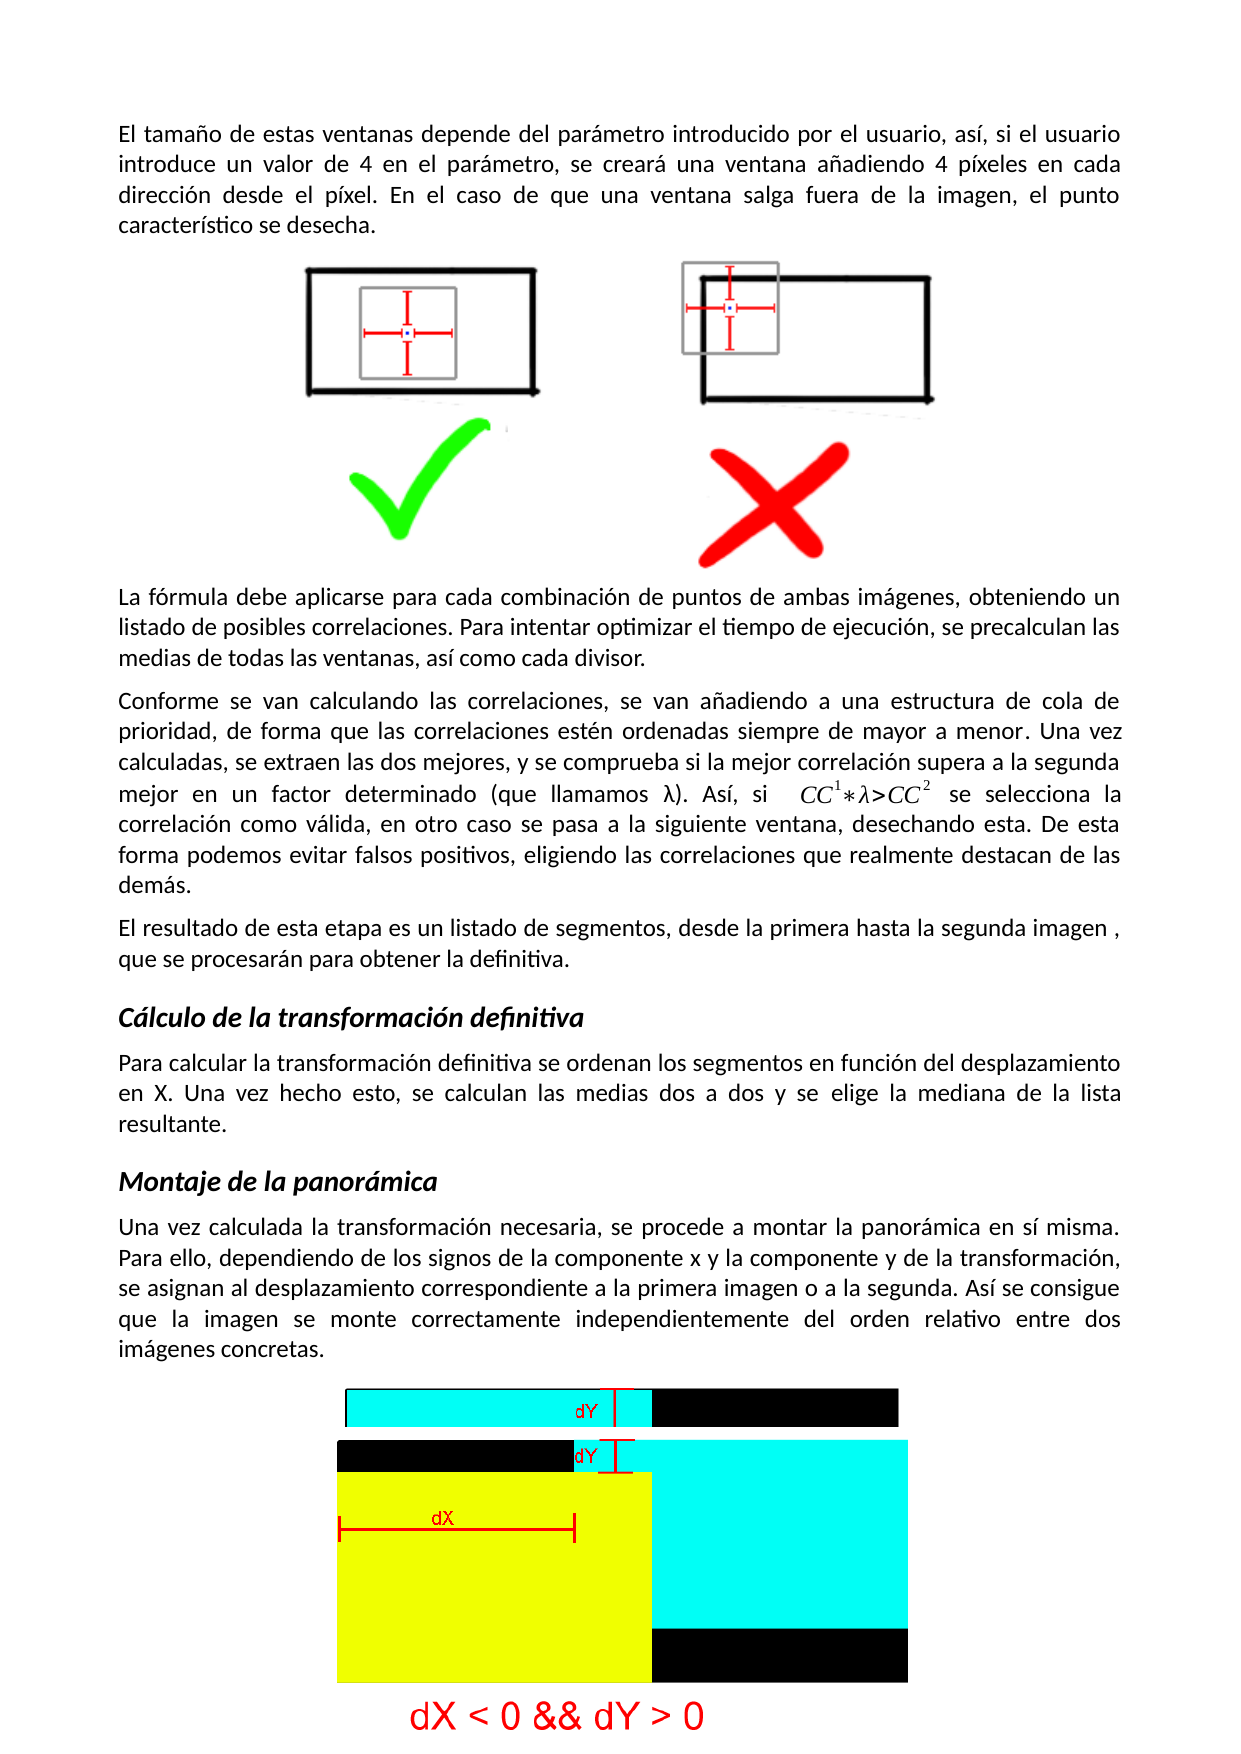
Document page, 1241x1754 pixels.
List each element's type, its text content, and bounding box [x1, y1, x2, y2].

text Conforme se van calculando las correlaciones, se van añadiendo a una estructura de cola de prioridad, de forma que las correlaciones estén ordenadas siempre de mayor a menor. Una vez calculadas, se extraen las dos mejores, y se comprueba si la mejor correlación supera a la segunda mejor en un factor determinado (que llamamos λ). Así, si se selecciona la correlación como válida, en otro caso se pasa a la siguiente ventana, desechando esta. De esta forma podemos evitar falsos positivos, eligiendo las correlaciones que realmente destacan de las demás. [118, 685, 1122, 900]
text Para calcular la transformación definitiva se ordenan los segmentos en función del desplazamiento en X. Una vez hecho esto, se calculan las medias dos a dos y se elige la mediana de la lista resultante. [118, 1047, 1122, 1138]
subtitle Cálculo de la transformación definitiva [118, 999, 1122, 1034]
text Una vez calculada la transformación necesaria, se procede a montar la panorámica en sí misma. Para ello, dependiendo de los signos de la componente x y la componente y de la transformación, se asignan al desplazamiento correspondiente a la primera imagen o a la segunda. Así se consigue que la imagen se monte correctamente independientemente del orden relativo entre dos imágenes concretas. [118, 1211, 1122, 1364]
text El tamaño de estas ventanas depende del parámetro introducido por el usuario, así, si el usuario introduce un valor de 4 en el parámetro, se creará una ventana añadiendo 4 píxeles en cada dirección desde el píxel. En el caso de que una ventana salga fuera de la imagen, el punto característico se desecha. [118, 118, 1122, 240]
subtitle Montaje de la panorámica [118, 1163, 1122, 1199]
text El resultado de esta etapa es un listado de segmentos, desde la primera hasta la segunda imagen , que se procesarán para obtener la definitiva. [118, 913, 1122, 974]
picture [320, 1376, 920, 1754]
text La fórmula debe aplicarse para cada combinación de puntos de ambas imágenes, obteniendo un listado de posibles correlaciones. Para intentar optimizar el tiempo de ejecución, se precalculan las medias de todas las ventanas, así como cada divisor. [118, 253, 1122, 672]
picture [295, 252, 945, 581]
